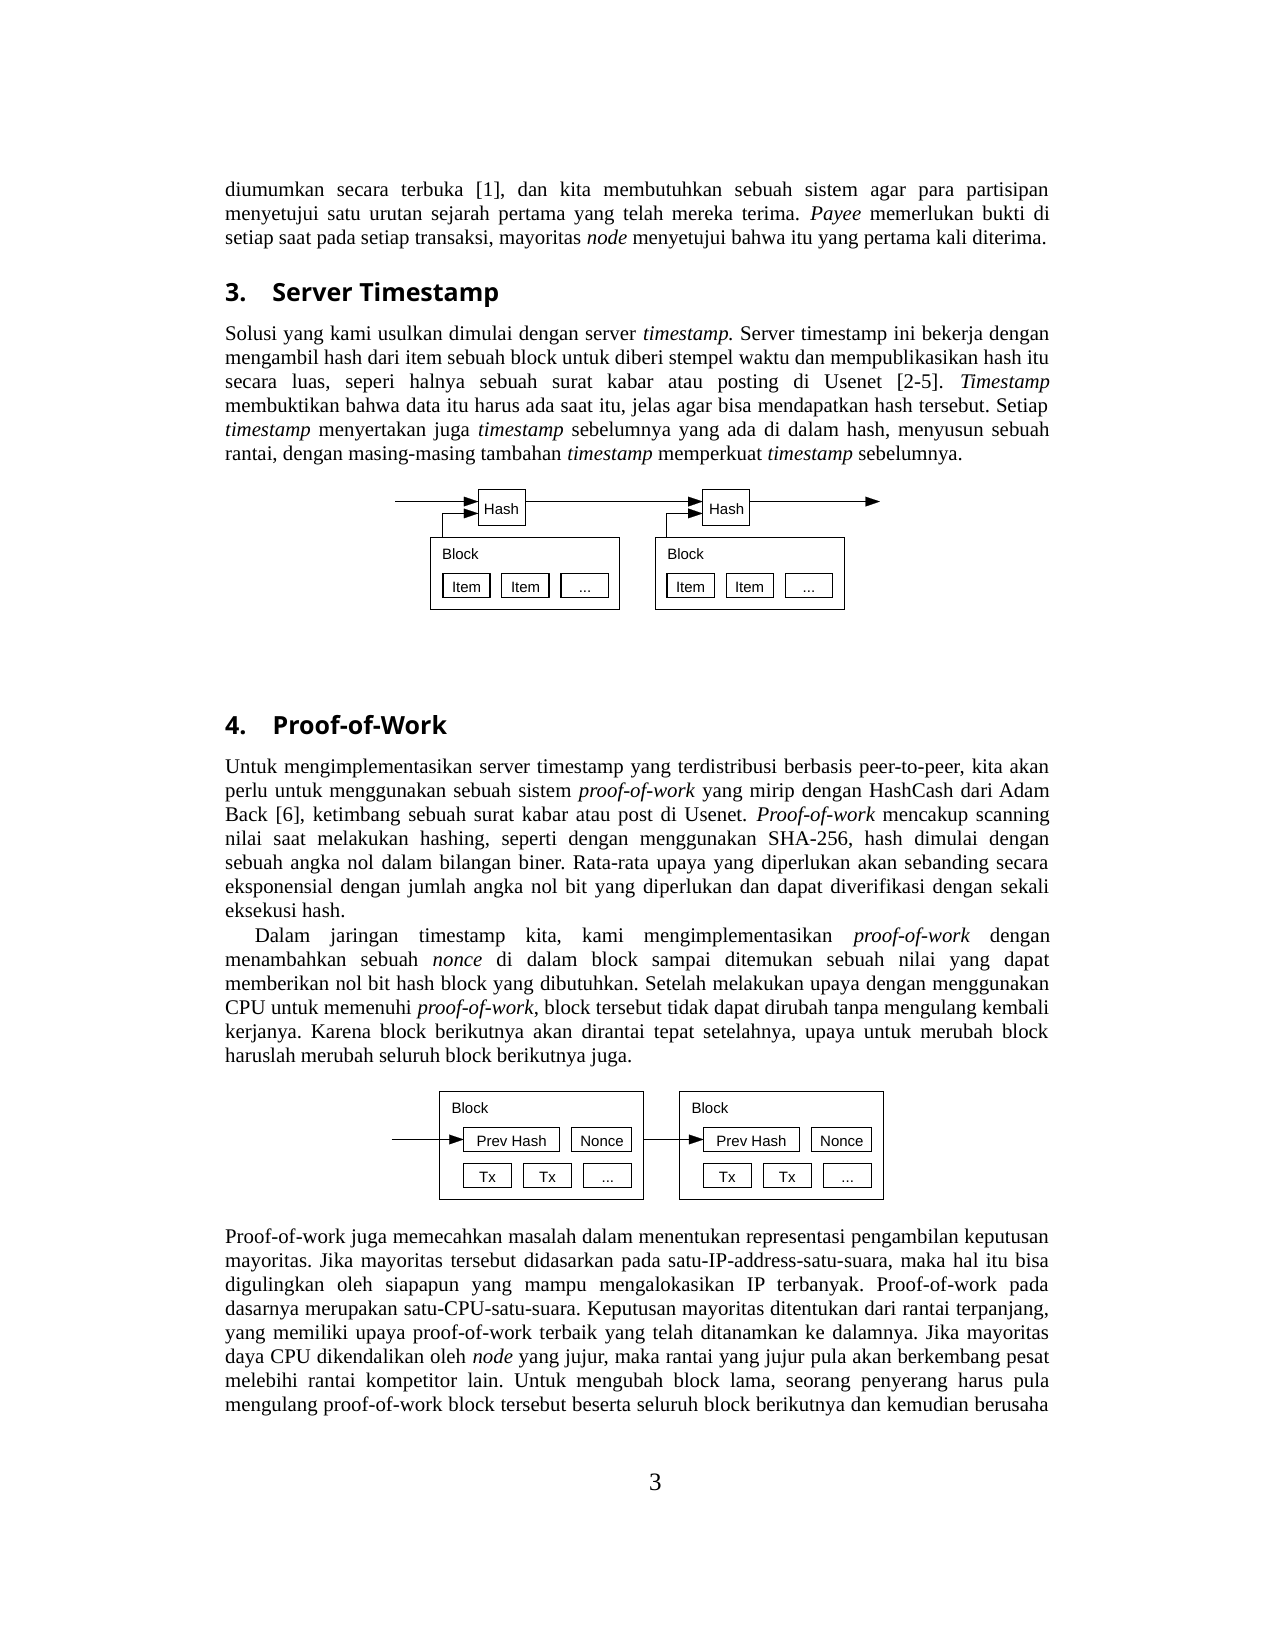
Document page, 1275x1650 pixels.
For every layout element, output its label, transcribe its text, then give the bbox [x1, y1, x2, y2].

subtitle 3. Server Timestamp [225, 274, 1050, 308]
text diumumkan secara terbuka [1], dan kita membutuhkan sebuah sistem agar para partisipan menyetujui satu urutan sejarah pertama yang telah mereka terima. Payee memerlukan bukti di setiap saat pada setiap transaksi, mayoritas node menyetujui bahwa itu yang pertama kali diterima. [225, 177, 1050, 249]
text Proof-of-work juga memecahkan masalah dalam menentukan representasi pengambilan keputusan mayoritas. Jika mayoritas tersebut didasarkan pada satu-IP-address-satu-suara, maka hal itu bisa digulingkan oleh siapapun yang mampu mengalokasikan IP terbanyak. Proof-of-work pada dasarnya merupakan satu-CPU-satu-suara. Keputusan mayoritas ditentukan dari rantai terpanjang, yang memiliki upaya proof-of-work terbaik yang telah ditanamkan ke dalamnya. Jika mayoritas daya CPU dikendalikan oleh node yang jujur, maka rantai yang jujur pula akan berkembang pesat melebihi rantai kompetitor lain. Untuk mengubah block lama, seorang penyerang harus pula mengulang proof-of-work block tersebut beserta seluruh block berikutnya dan kemudian berusaha [225, 1224, 1050, 1416]
text Dalam jaringan timestamp kita, kami mengimplementasikan proof-of-work dengan menambahkan sebuah nonce di dalam block sampai ditemukan sebuah nilai yang dapat memberikan nol bit hash block yang dibutuhkan. Setelah melakukan upaya dengan menggunakan CPU untuk memenuhi proof-of-work, block tersebut tidak dapat dirubah tanpa mengulang kembali kerjanya. Karena block berikutnya akan dirantai tepat setelahnya, upaya untuk merubah block haruslah merubah seluruh block berikutnya juga. [225, 922, 1050, 1067]
text Solusi yang kami usulkan dimulai dengan server timestamp. Server timestamp ini bekerja dengan mengambil hash dari item sebuah block untuk diberi stempel waktu dan mempublikasikan hash itu secara luas, seperi halnya sebuah surat kabar atau posting di Usenet [2-5]. Timestamp membuktikan bahwa data itu harus ada saat itu, jelas agar bisa mendapatkan hash tersebut. Setiap timestamp menyertakan juga timestamp sebelumnya yang ada di dalam hash, menyusun sebuah rantai, dengan masing-masing tambahan timestamp memperkuat timestamp sebelumnya. [225, 321, 1050, 465]
subtitle 4. Proof-of-Work [225, 707, 1050, 742]
text Untuk mengimplementasikan server timestamp yang terdistribusi berbasis peer-to-peer, kita akan perlu untuk menggunakan sebuah sistem proof-of-work yang mirip dengan HashCash dari Adam Back [6], ketimbang sebuah surat kabar atau post di Usenet. Proof-of-work mencakup scanning nilai saat melakukan hashing, seperti dengan menggunakan SHA-256, hash dimulai dengan sebuah angka nol dalam bilangan biner. Rata-rata upaya yang diperlukan akan sebanding secara eksponensial dengan jumlah angka nol bit yang diperlukan dan dapat diverifikasi dengan sekali eksekusi hash. [225, 754, 1050, 922]
